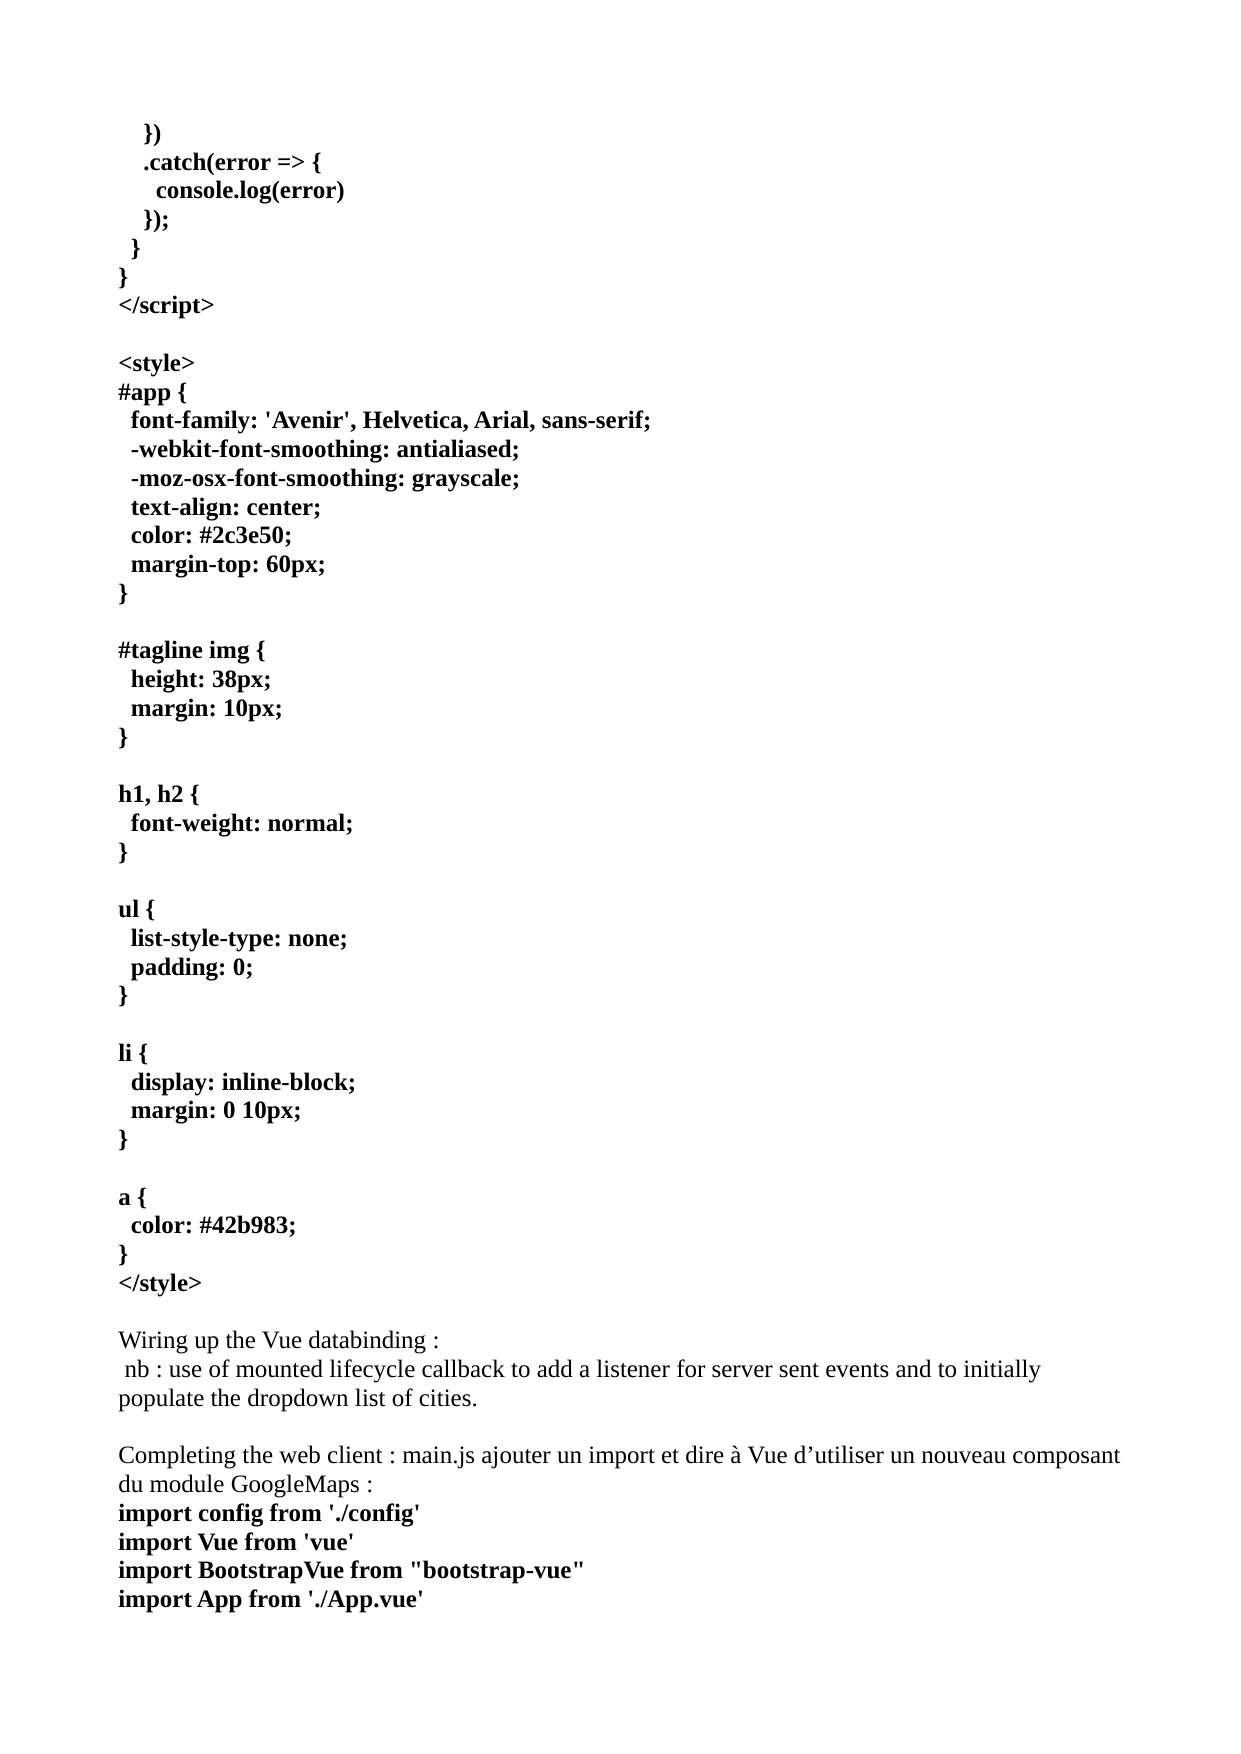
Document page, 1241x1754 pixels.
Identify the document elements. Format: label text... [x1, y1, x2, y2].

text h1, h2 { [118, 779, 1122, 808]
text .catch(error => { [118, 147, 1122, 176]
text </script> [118, 291, 1122, 319]
text } [118, 722, 1122, 751]
text console.log(error) [118, 176, 1122, 204]
text } [118, 837, 1122, 866]
text } [118, 981, 1122, 1009]
text font-family: 'Avenir', Helvetica, Arial, sans-serif; [118, 406, 1122, 434]
text }); [118, 204, 1122, 233]
text Wiring up the Vue databinding : [118, 1326, 1122, 1354]
text #app { [118, 377, 1122, 406]
text ul { [118, 894, 1122, 923]
text a { [118, 1182, 1122, 1211]
text <style> [118, 348, 1122, 377]
text display: inline-block; [118, 1067, 1122, 1096]
text }) [118, 118, 1122, 147]
text li { [118, 1038, 1122, 1067]
text color: #42b983; [118, 1211, 1122, 1239]
text text-align: center; [118, 492, 1122, 521]
text } [118, 1124, 1122, 1153]
text height: 38px; [118, 664, 1122, 693]
text -moz-osx-font-smoothing: grayscale; [118, 463, 1122, 492]
text color: #2c3e50; [118, 521, 1122, 549]
text import App from './App.vue' [118, 1584, 1122, 1613]
text padding: 0; [118, 952, 1122, 981]
text #tagline img { [118, 636, 1122, 664]
text margin: 10px; [118, 693, 1122, 722]
text import Vue from 'vue' [118, 1527, 1122, 1556]
text } [118, 233, 1122, 262]
text } [118, 262, 1122, 291]
text margin: 0 10px; [118, 1096, 1122, 1124]
text import BootstrapVue from "bootstrap-vue" [118, 1556, 1122, 1584]
text font-weight: normal; [118, 808, 1122, 837]
text list-style-type: none; [118, 923, 1122, 952]
text Completing the web client : main.js ajouter un import et dire à Vue d’utiliser un nouveau composant du module GoogleMaps : [118, 1441, 1122, 1498]
text } [118, 1239, 1122, 1268]
text </style> [118, 1268, 1122, 1297]
text margin-top: 60px; [118, 549, 1122, 578]
text -webkit-font-smoothing: antialiased; [118, 434, 1122, 463]
text } [118, 578, 1122, 607]
text nb : use of mounted lifecycle callback to add a listener for server sent events and to initially populate the dropdown list of cities. [118, 1354, 1122, 1412]
text import config from './config' [118, 1498, 1122, 1527]
